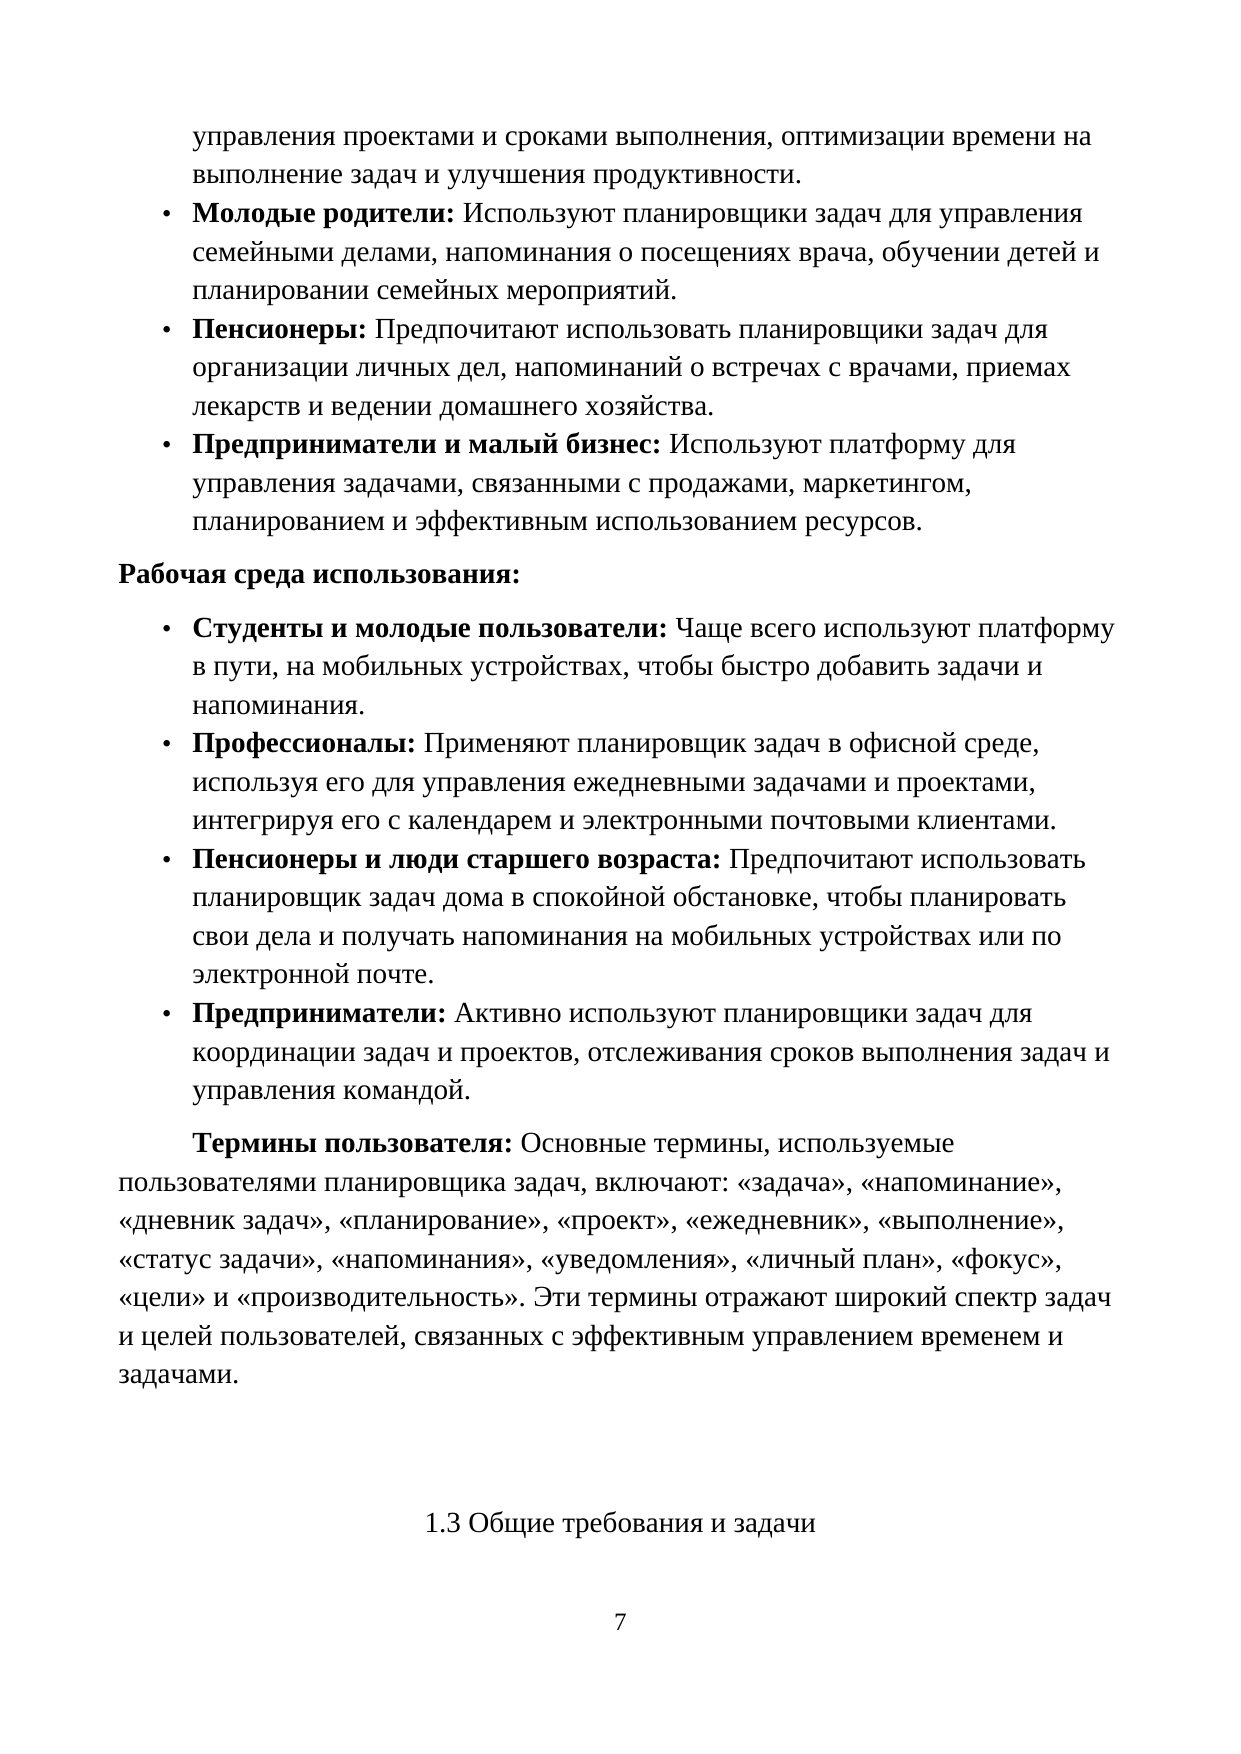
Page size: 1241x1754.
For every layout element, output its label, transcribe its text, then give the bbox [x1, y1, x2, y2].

list Пенсионеры: Предпочитают использовать планировщики задач для организации личных дел, напоминаний о встречах с врачами, приемах лекарств и ведении домашнего хозяйства. [162, 311, 1122, 421]
list Пенсионеры и люди старшего возраста: Предпочитают использовать планировщик задач дома в спокойной обстановке, чтобы планировать свои дела и получать напоминания на мобильных устройствах или по электронной почте. [162, 841, 1122, 990]
text Рабочая среда использования: [118, 557, 1122, 590]
list управления проектами и сроками выполнения, оптимизации времени на выполнение задач и улучшения продуктивности. [162, 118, 1122, 190]
text Термины пользователя: Основные термины, используемые пользователями планировщика задач, включают: «задача», «напоминание», «дневник задач», «планирование», «проект», «ежедневник», «выполнение», «статус задачи», «напоминания», «уведомления», «личный план», «фокус», «цели» и «производительность». Эти термины отражают широкий спектр задач и целей пользователей, связанных с эффективным управлением временем и задачами. [118, 1125, 1122, 1390]
list Молодые родители: Используют планировщики задач для управления семейными делами, напоминания о посещениях врача, обучении детей и планировании семейных мероприятий. [162, 195, 1122, 306]
list Предприниматели и малый бизнес: Используют платформу для управления задачами, связанными с продажами, маркетингом, планированием и эффективным использованием ресурсов. [162, 426, 1122, 537]
list Студенты и молодые пользователи: Чаще всего используют платформу в пути, на мобильных устройствах, чтобы быстро добавить задачи и напоминания. [162, 610, 1122, 720]
list Предприниматели: Активно используют планировщики задач для координации задач и проектов, отслеживания сроков выполнения задач и управления командой. [162, 995, 1122, 1106]
text 1.3 Общие требования и задачи [118, 1505, 1122, 1538]
list Профессионалы: Применяют планировщик задач в офисной среде, используя его для управления ежедневными задачами и проектами, интегрируя его с календарем и электронными почтовыми клиентами. [162, 725, 1122, 836]
